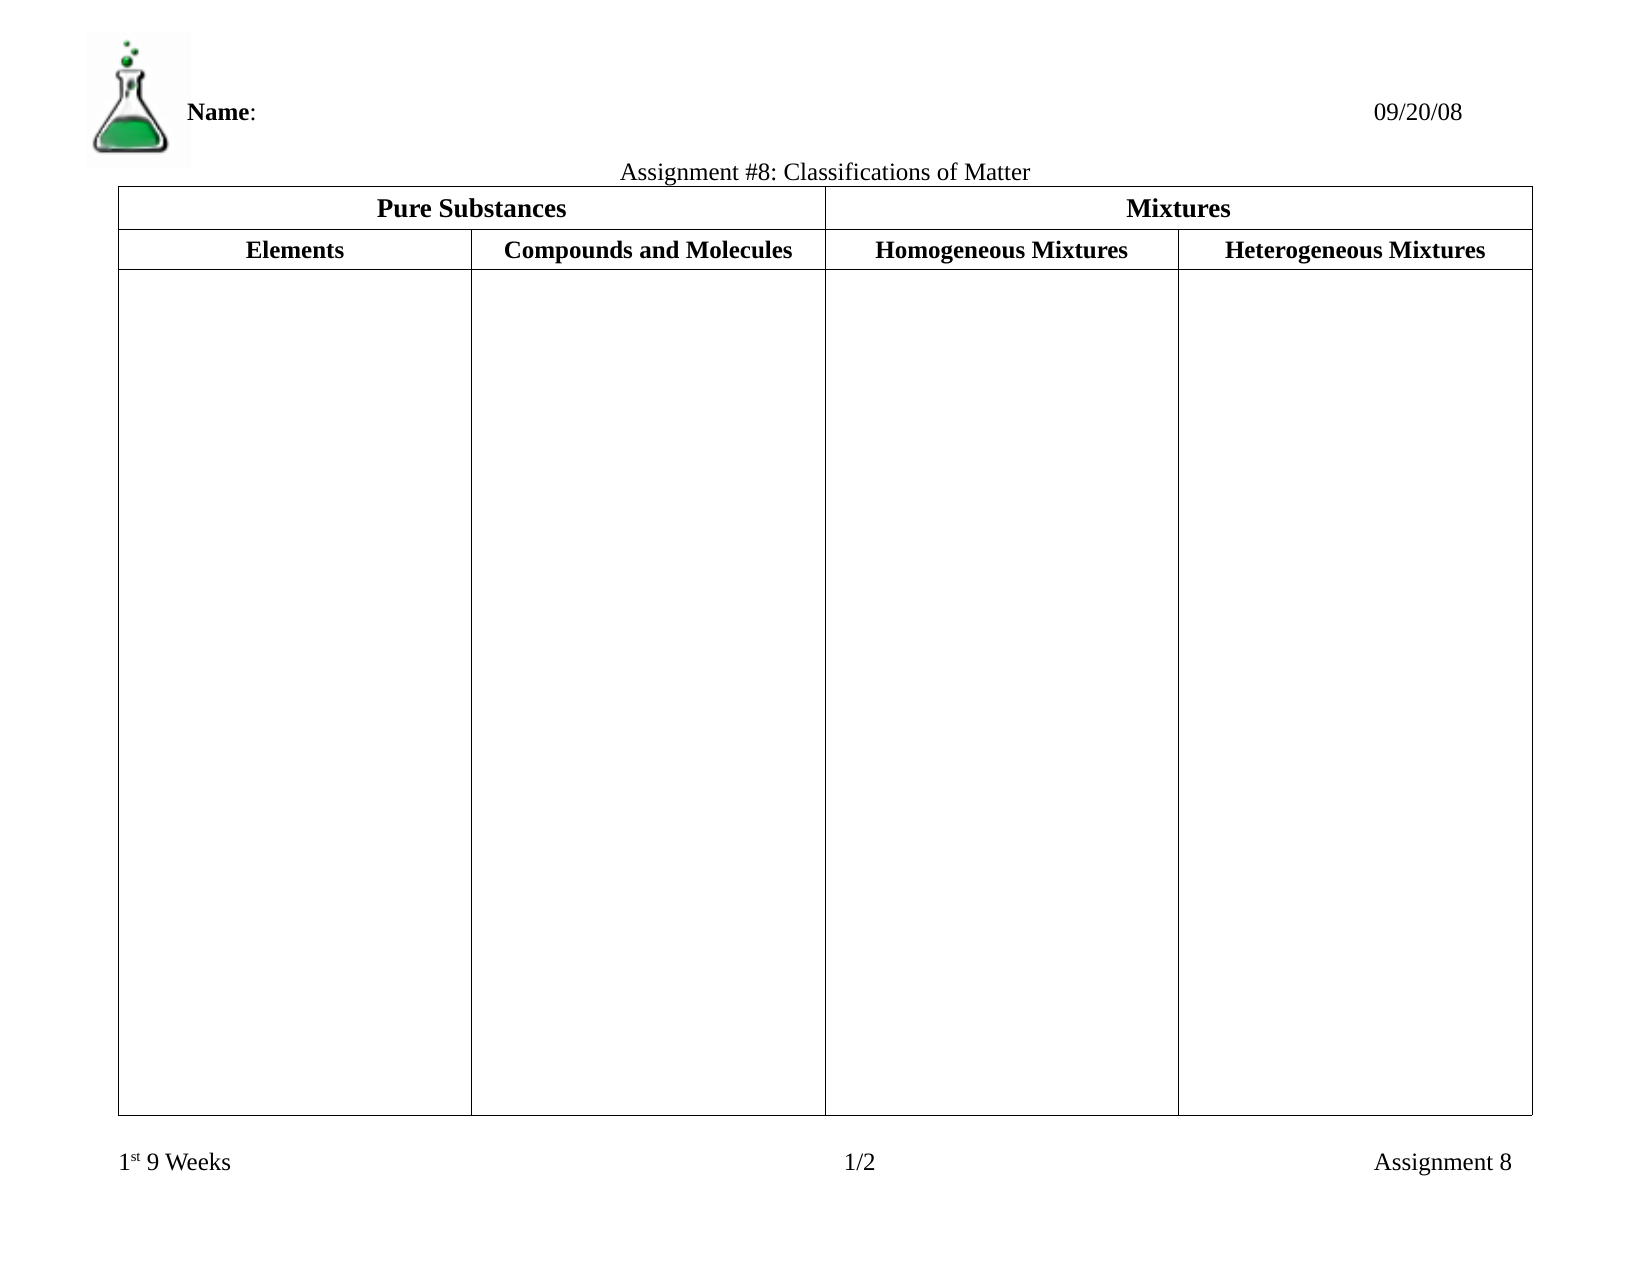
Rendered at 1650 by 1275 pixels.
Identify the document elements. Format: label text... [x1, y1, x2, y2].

table_cell Compounds and Molecules [472, 230, 825, 269]
text Assignment #8: Classifications of Matter [118, 157, 1532, 186]
table_cell [826, 270, 1178, 1114]
table_header Pure Substances [119, 187, 825, 229]
table_header Mixtures [826, 187, 1532, 229]
table_cell [119, 270, 471, 1114]
table_cell [1179, 270, 1532, 1114]
table_cell Homogeneous Mixtures [826, 230, 1178, 269]
table_cell Elements [119, 230, 471, 269]
table_cell [472, 270, 825, 1114]
picture [86, 32, 192, 168]
table_cell Heterogeneous Mixtures [1179, 230, 1532, 269]
